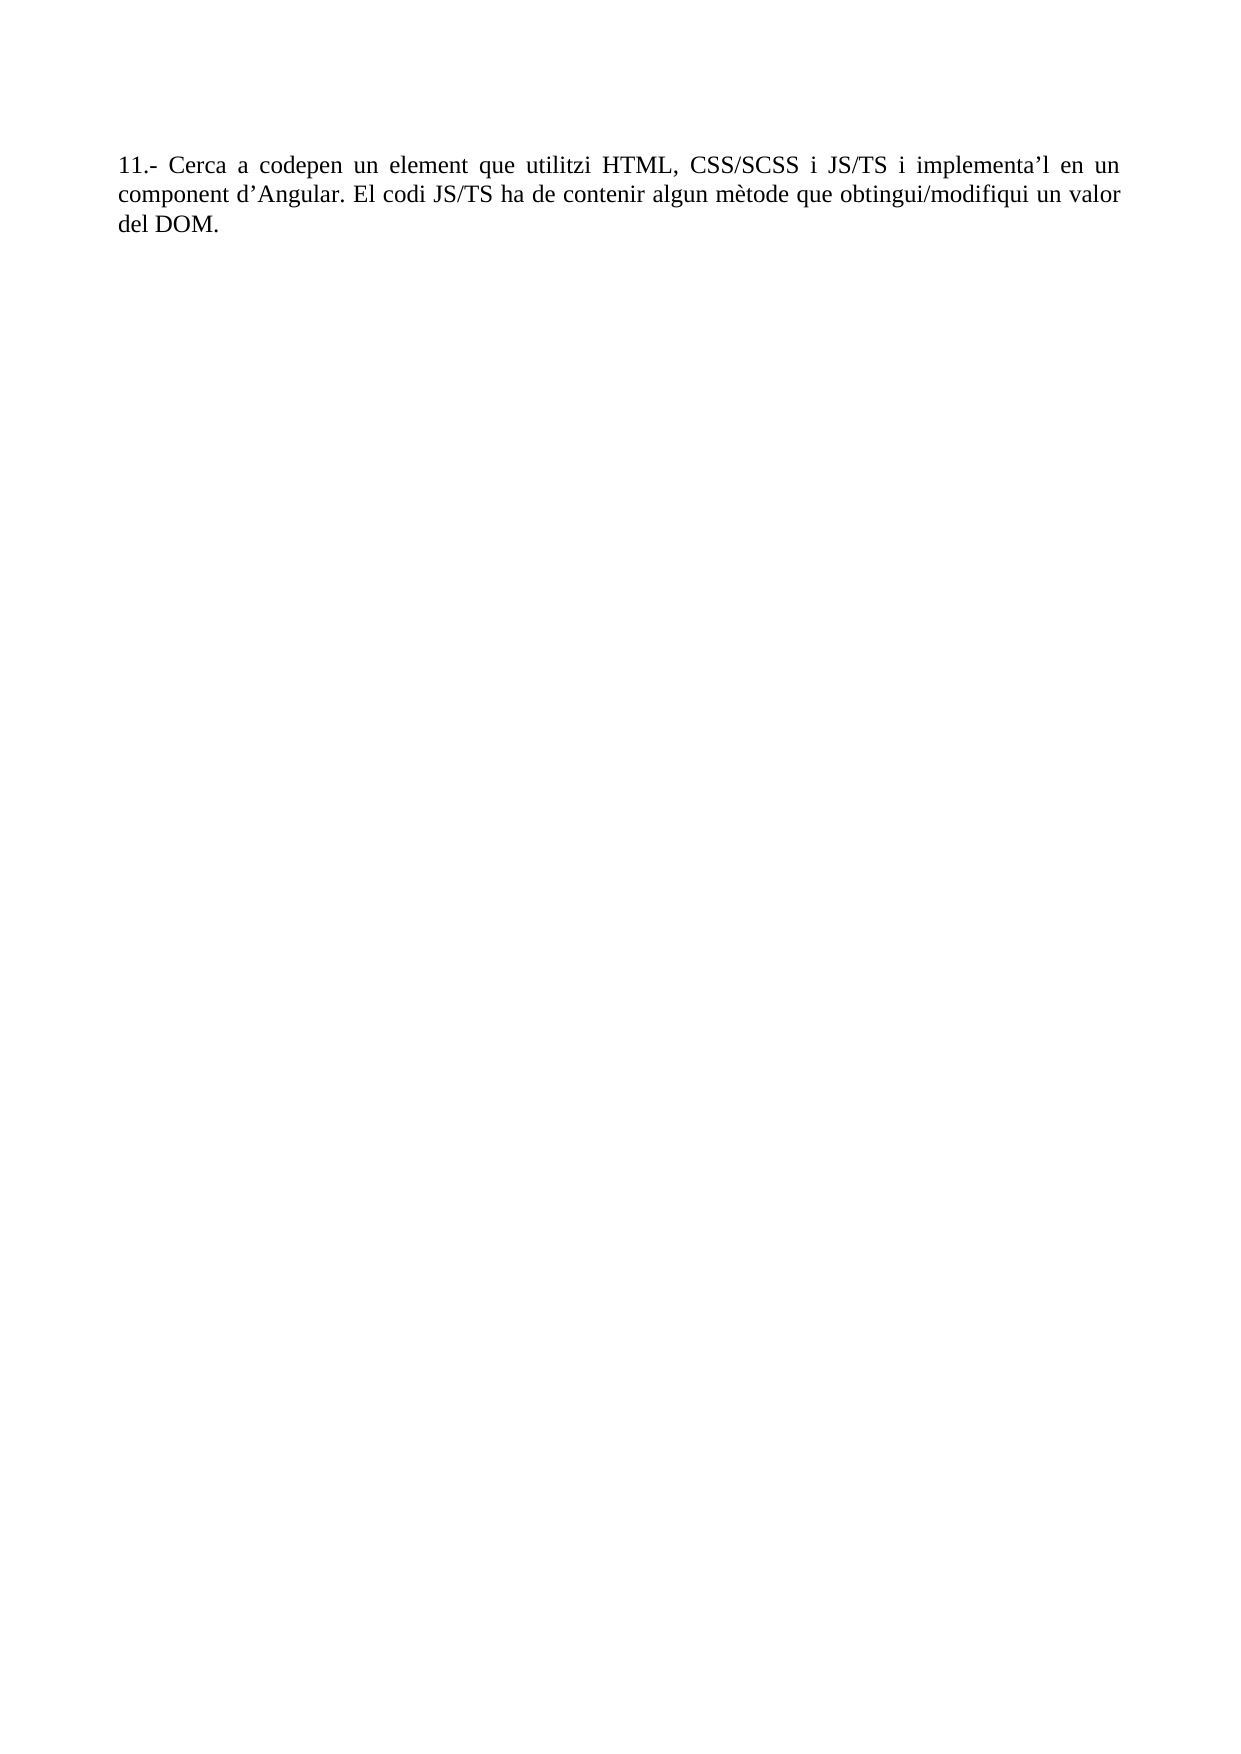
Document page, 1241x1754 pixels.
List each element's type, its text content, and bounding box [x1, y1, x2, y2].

text 11.- Cerca a codepen un element que utilitzi HTML, CSS/SCSS i JS/TS i implementa’l en un component d’Angular. El codi JS/TS ha de contenir algun mètode que obtingui/modifiqui un valor del DOM. [118, 150, 1121, 238]
